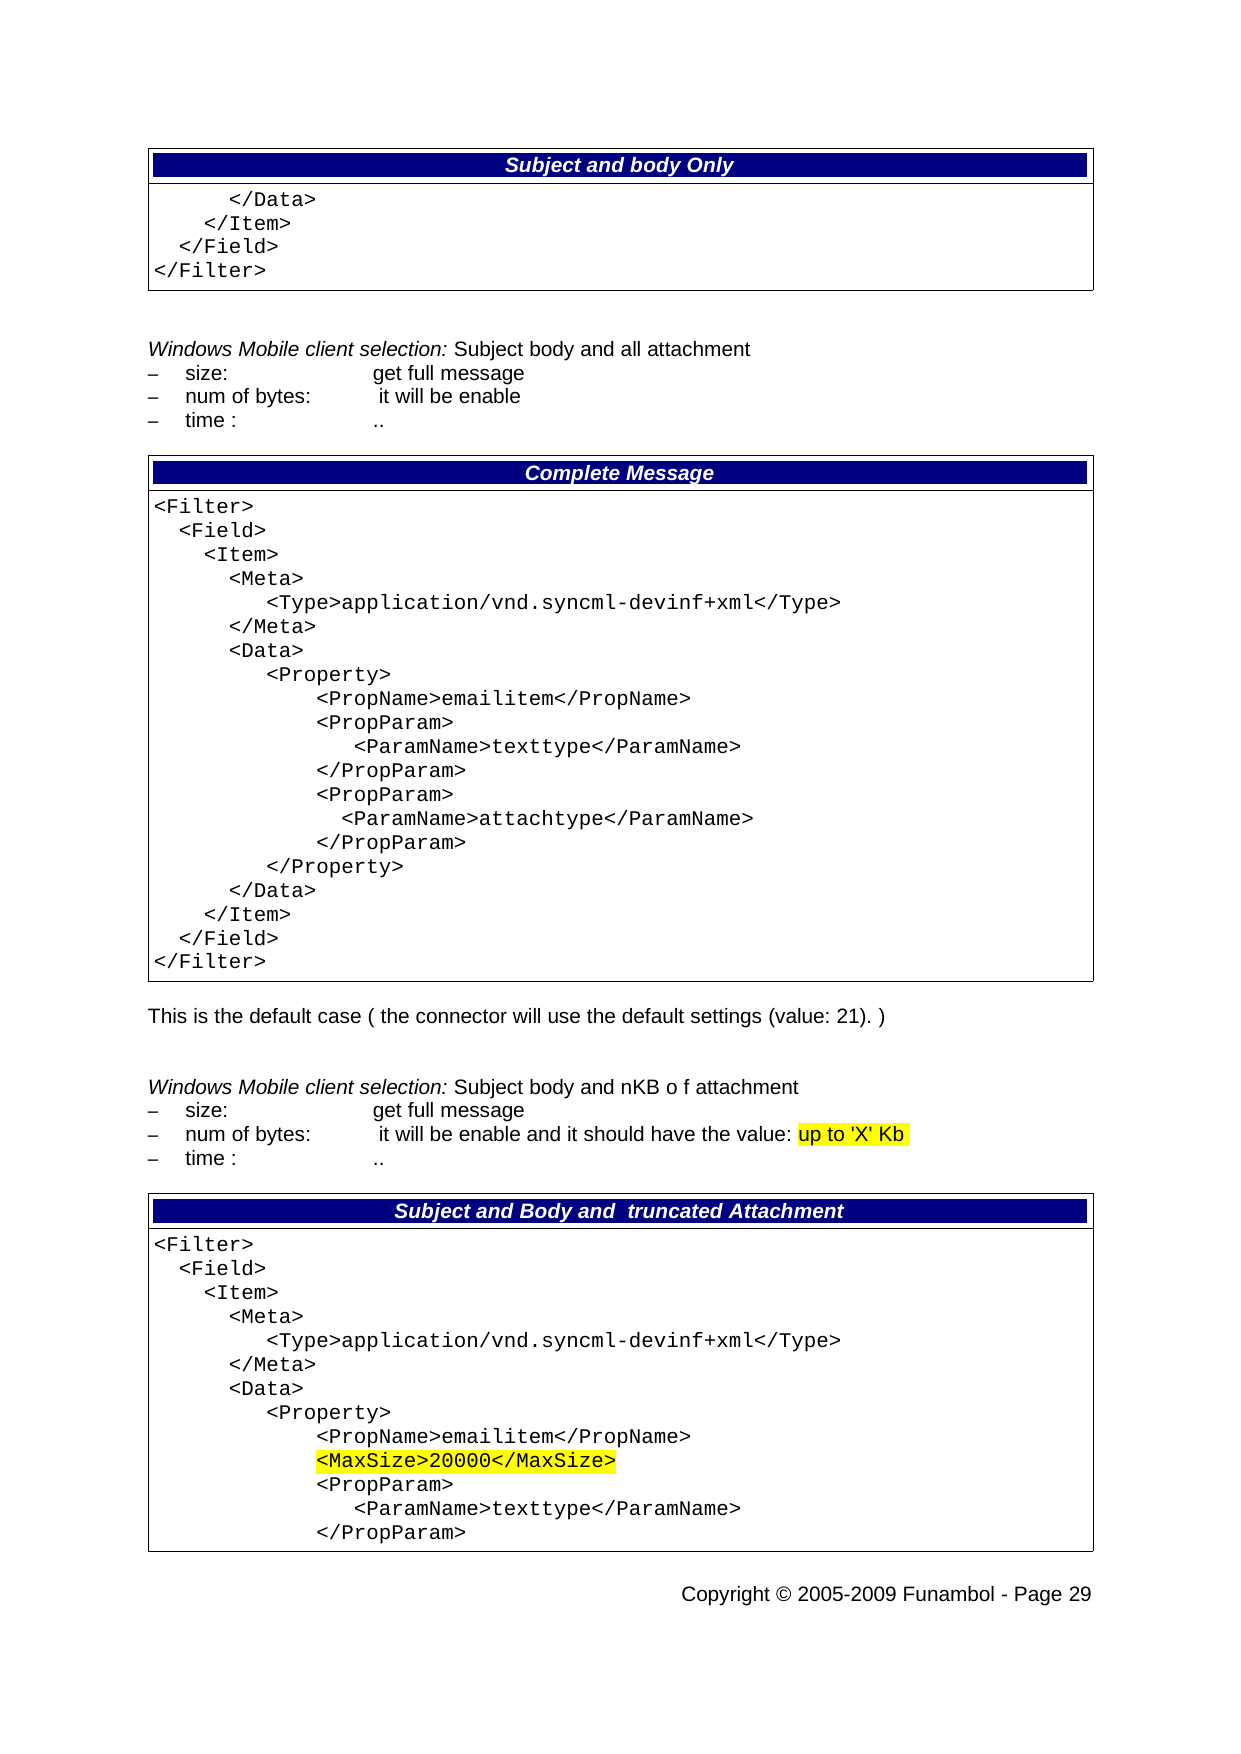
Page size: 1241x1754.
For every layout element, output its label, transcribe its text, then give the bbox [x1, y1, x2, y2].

table_header Complete Message [149, 456, 1093, 490]
text Windows Mobile client selection: Subject body and nKB o f attachment [148, 1075, 1093, 1099]
table_cell <Filter> <Field> <Item> <Meta> <Type>application/vnd.syncml-devinf+xml</Type> </Meta> <Data> <Property> <PropName>emailitem</PropName> <PropParam> <ParamName>texttype</ParamName> </PropParam> <PropParam> <ParamName>attachtype</ParamName> </PropParam> </Property> </Data> </Item> </Field> </Filter> [149, 491, 1093, 981]
list size: get full message [148, 361, 1093, 384]
table_cell <Filter> <Field> <Item> <Meta> <Type>application/vnd.syncml-devinf+xml</Type> </Meta> <Data> <Property> <PropName>emailitem</PropName> <MaxSize>20000</MaxSize> <PropParam> <ParamName>texttype</ParamName> </PropParam> [149, 1229, 1093, 1551]
list time : .. [148, 1146, 1093, 1169]
text Windows Mobile client selection: Subject body and all attachment [148, 337, 1093, 361]
table_cell </Data> </Item> </Field> </Filter> [149, 184, 1093, 290]
list time : .. [148, 408, 1093, 432]
table_header Subject and body Only [149, 149, 1093, 183]
list size: get full message [148, 1099, 1093, 1122]
table_header Subject and Body and truncated Attachment [149, 1194, 1093, 1228]
list num of bytes: it will be enable and it should have the value: up to 'X' Kb [148, 1122, 1093, 1146]
text This is the default case ( the connector will use the default settings (value: 21). ) [148, 1005, 1093, 1028]
list num of bytes: it will be enable [148, 384, 1093, 408]
